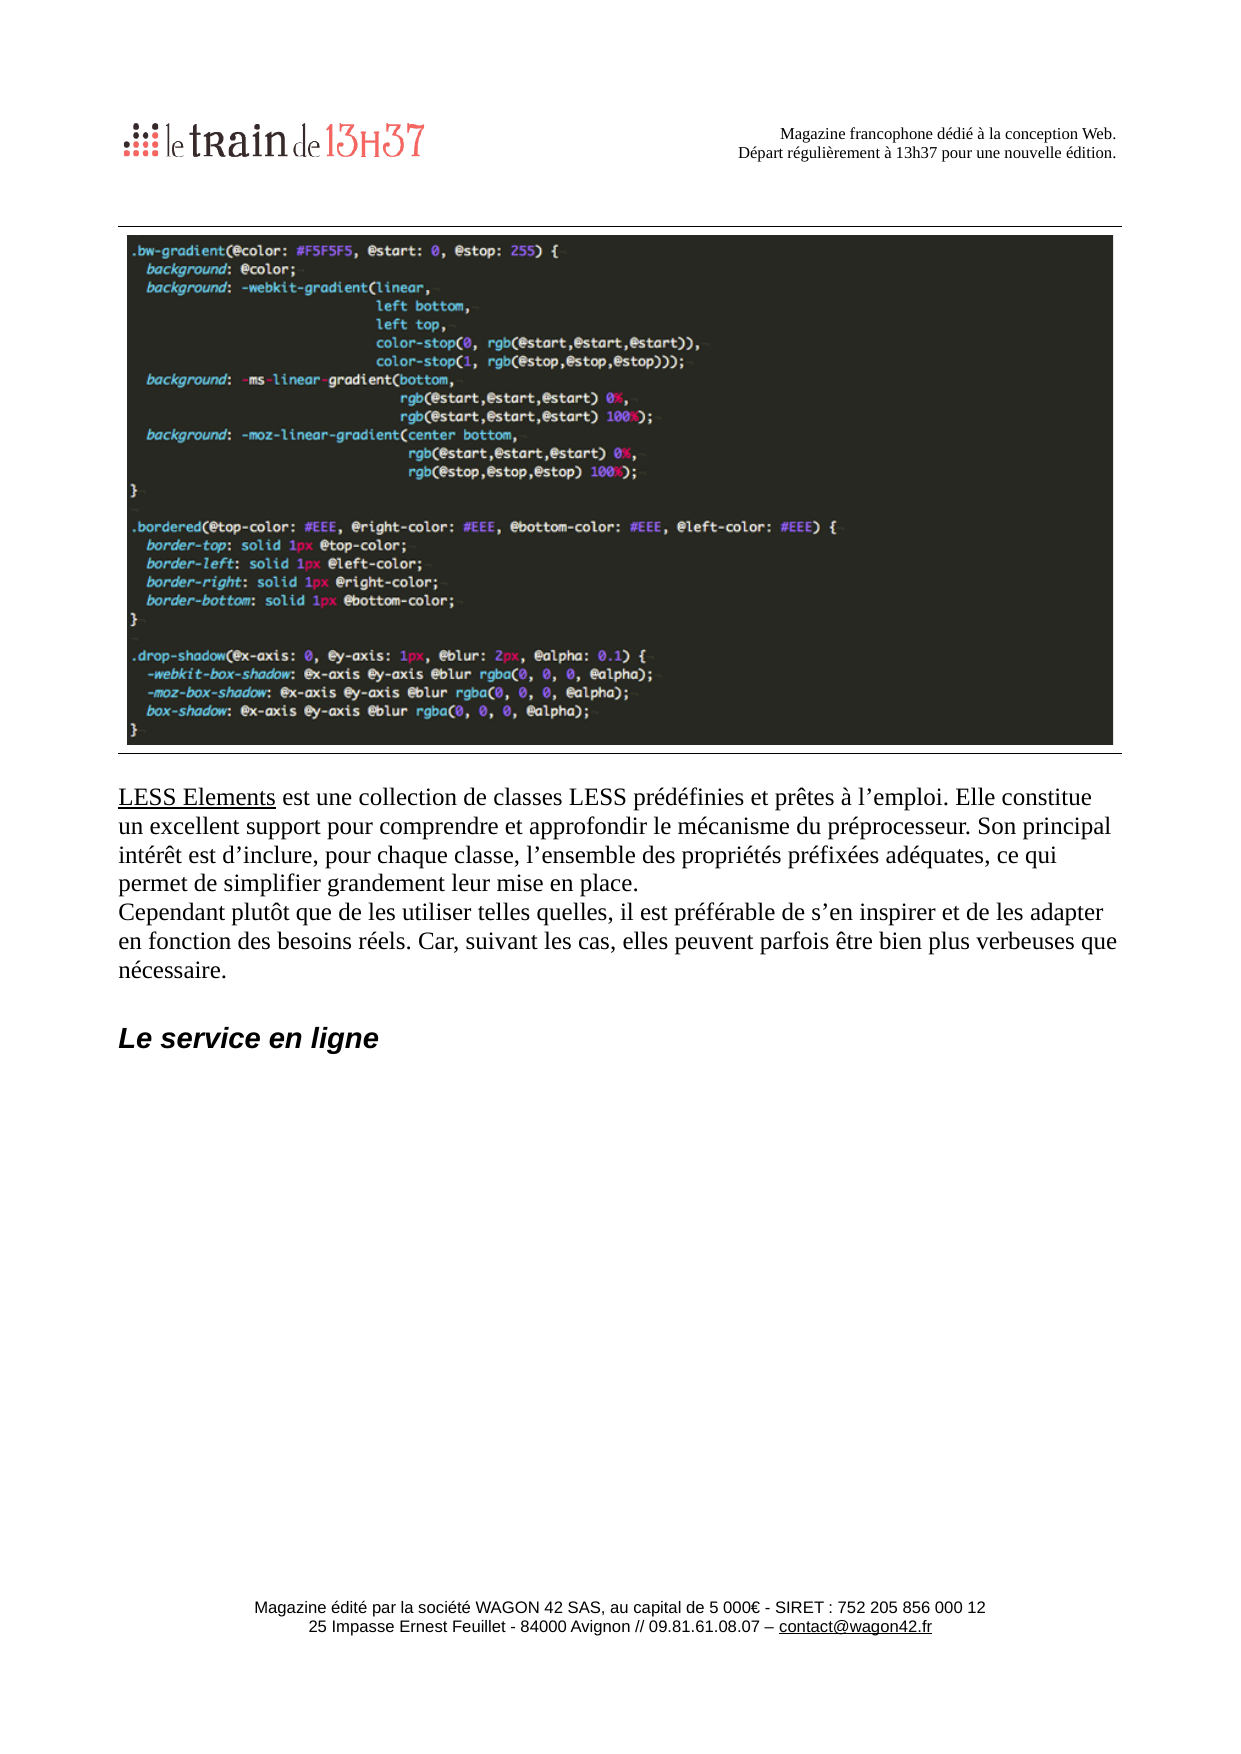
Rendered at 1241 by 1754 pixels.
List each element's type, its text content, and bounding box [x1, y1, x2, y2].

text LESS Elements est une collection de classes LESS prédéfinies et prêtes à l’emploi. Elle constitue un excellent support pour comprendre et approfondir le mécanisme du préprocesseur. Son principal intérêt est d’inclure, pour chaque classe, l’ensemble des propriétés préfixées adéquates, ce qui permet de simplifier grandement leur mise en place. Cependant plutôt que de les utiliser telles quelles, il est préférable de s’en inspirer et de les adapter en fonction des besoins réels. Car, suivant les cas, elles peuvent parfois être bien plus verbeuses que nécessaire. [118, 782, 1122, 983]
subtitle Le service en ligne [118, 1021, 1122, 1054]
picture [127, 235, 1114, 745]
picture [123, 123, 425, 157]
